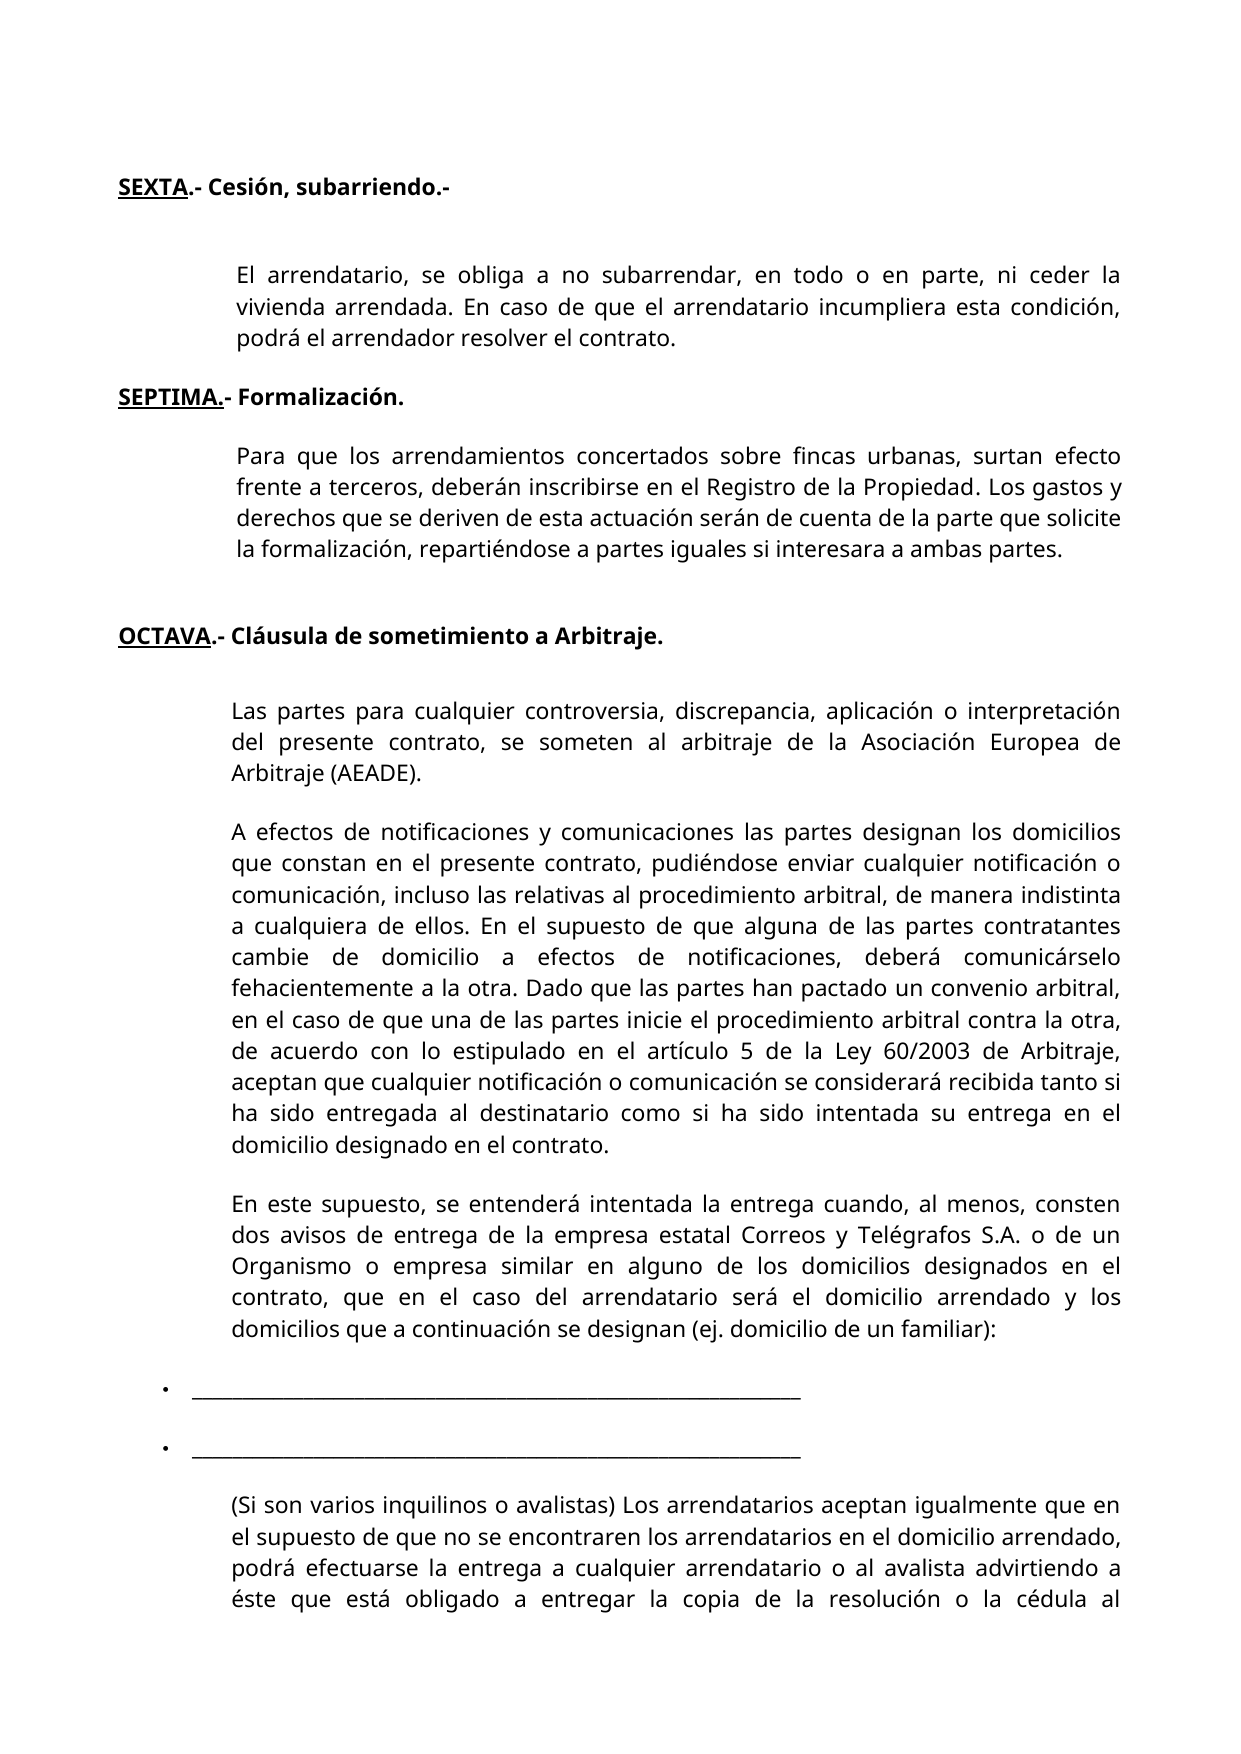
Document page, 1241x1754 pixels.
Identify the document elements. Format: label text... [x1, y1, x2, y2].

text Las partes para cualquier controversia, discrepancia, aplicación o interpretación del presente contrato, se someten al arbitraje de la Asociación Europea de Arbitraje (AEADE). [231, 695, 1122, 788]
text A efectos de notificaciones y comunicaciones las partes designan los domicilios que constan en el presente contrato, pudiéndose enviar cualquier notificación o comunicación, incluso las relativas al procedimiento arbitral, de manera indistinta a cualquiera de ellos. En el supuesto de que alguna de las partes contratantes cambie de domicilio a efectos de notificaciones, deberá comunicárselo fehacientemente a la otra. Dado que las partes han pactado un convenio arbitral, en el caso de que una de las partes inicie el procedimiento arbitral contra la otra, de acuerdo con lo estipulado en el artículo 5 de la Ley 60/2003 de Arbitraje, aceptan que cualquier notificación o comunicación se considerará recibida tanto si ha sido entregada al destinatario como si ha sido intentada su entrega en el domicilio designado en el contrato. [231, 816, 1122, 1160]
text SEPTIMA.- Formalización. [118, 381, 1122, 412]
text (Si son varios inquilinos o avalistas) Los arrendatarios aceptan igualmente que en el supuesto de que no se encontraren los arrendatarios en el domicilio arrendado, podrá efectuarse la entrega a cualquier arrendatario o al avalista advirtiendo a éste que está obligado a entregar la copia de la resolución o la cédula al [231, 1489, 1122, 1614]
text Para que los arrendamientos concertados sobre fincas urbanas, surtan efecto frente a terceros, deberán inscribirse en el Registro de la Propiedad. Los gastos y derechos que se deriven de esta actuación serán de cuenta de la parte que solicite la formalización, repartiéndose a partes iguales si interesara a ambas partes. [236, 440, 1122, 565]
list ____________________________________________________________ [162, 1372, 1122, 1403]
subtitle SEXTA.- Cesión, subarriendo.- [118, 171, 1122, 202]
text OCTAVA.- Cláusula de sometimiento a Arbitraje. [118, 620, 1122, 651]
text El arrendatario, se obliga a no subarrendar, en todo o en parte, ni ceder la vivienda arrendada. En caso de que el arrendatario incumpliera esta condición, podrá el arrendador resolver el contrato. [236, 259, 1122, 353]
list ____________________________________________________________ [162, 1431, 1122, 1462]
text En este supuesto, se entenderá intentada la entrega cuando, al menos, consten dos avisos de entrega de la empresa estatal Correos y Telégrafos S.A. o de un Organismo o empresa similar en alguno de los domicilios designados en el contrato, que en el caso del arrendatario será el domicilio arrendado y los domicilios que a continuación se designan (ej. domicilio de un familiar): [231, 1188, 1122, 1344]
